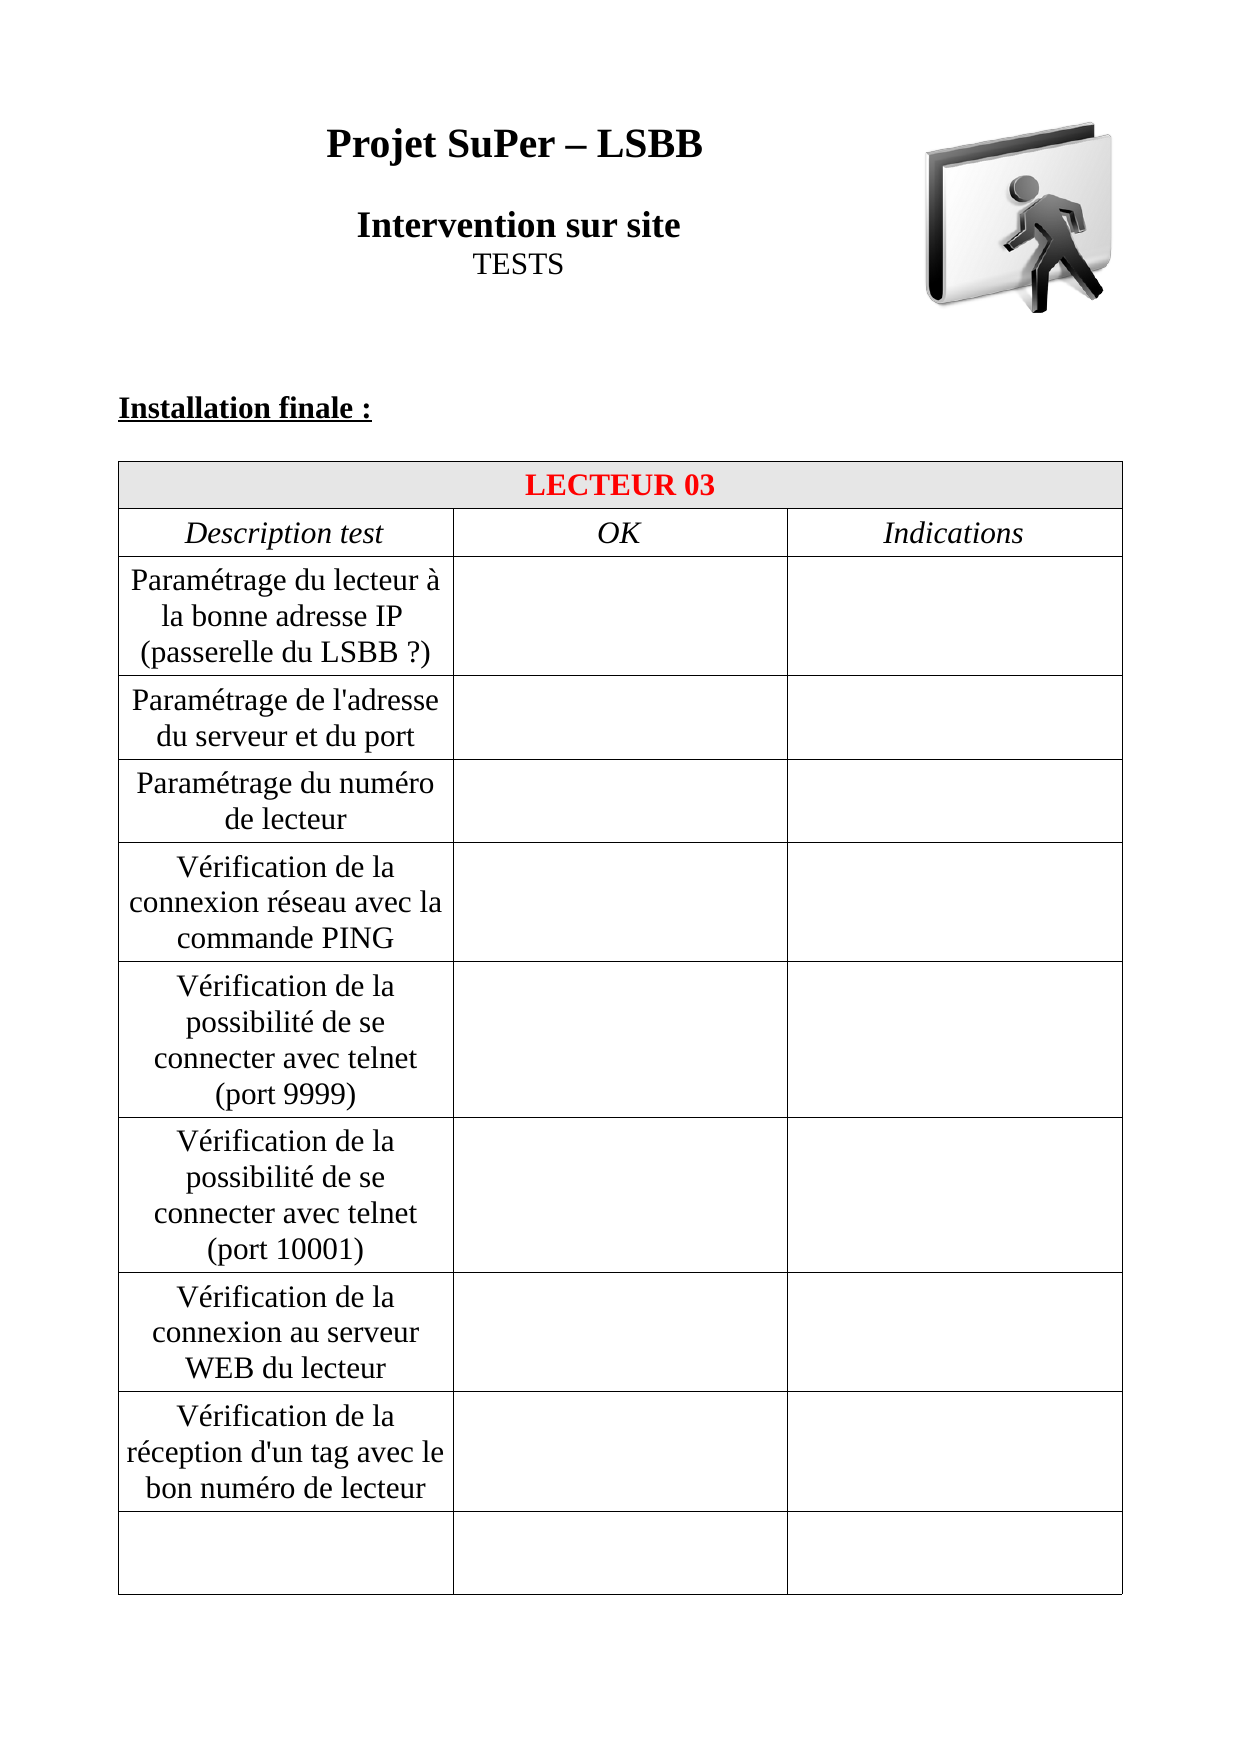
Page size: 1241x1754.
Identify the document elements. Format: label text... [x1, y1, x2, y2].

table_cell Paramétrage du numéro de lecteur [119, 760, 453, 842]
table_cell [788, 1273, 1122, 1391]
table_cell [788, 557, 1122, 675]
table_cell [454, 1392, 787, 1511]
table_cell Vérification de la connexion réseau avec la commande PING [119, 843, 453, 961]
table_cell Description test [119, 509, 453, 556]
table_cell Indications [788, 509, 1122, 556]
table_cell Paramétrage du lecteur à la bonne adresse IP (passerelle du LSBB ?) [119, 557, 453, 675]
text Projet SuPer – LSBB [118, 118, 918, 166]
table_cell [454, 1273, 787, 1391]
text TESTS [118, 245, 918, 281]
table_header LECTEUR 03 [119, 462, 1122, 508]
table_cell [454, 962, 787, 1117]
table_cell [788, 1118, 1122, 1272]
table_cell [454, 1118, 787, 1272]
table_cell Vérification de la possibilité de se connecter avec telnet (port 10001) [119, 1118, 453, 1272]
table_cell Vérification de la connexion au serveur WEB du lecteur [119, 1273, 453, 1391]
text Installation finale : [118, 389, 1122, 425]
table_cell [454, 557, 787, 675]
text Intervention sur site [118, 202, 918, 245]
table_cell [788, 1392, 1122, 1511]
table_cell [788, 1512, 1122, 1594]
table_cell Vérification de la possibilité de se connecter avec telnet (port 9999) [119, 962, 453, 1117]
table_cell [788, 843, 1122, 961]
table_cell [119, 1512, 453, 1594]
table_cell [788, 962, 1122, 1117]
table_cell [788, 676, 1122, 758]
table_cell [454, 676, 787, 758]
table_cell OK [454, 509, 787, 556]
table_cell [788, 760, 1122, 842]
table_cell Paramétrage de l'adresse du serveur et du port [119, 676, 453, 758]
table_cell Vérification de la réception d'un tag avec le bon numéro de lecteur [119, 1392, 453, 1511]
table_cell [454, 760, 787, 842]
table_cell [454, 1512, 787, 1594]
picture [918, 118, 1123, 321]
table_cell [454, 843, 787, 961]
